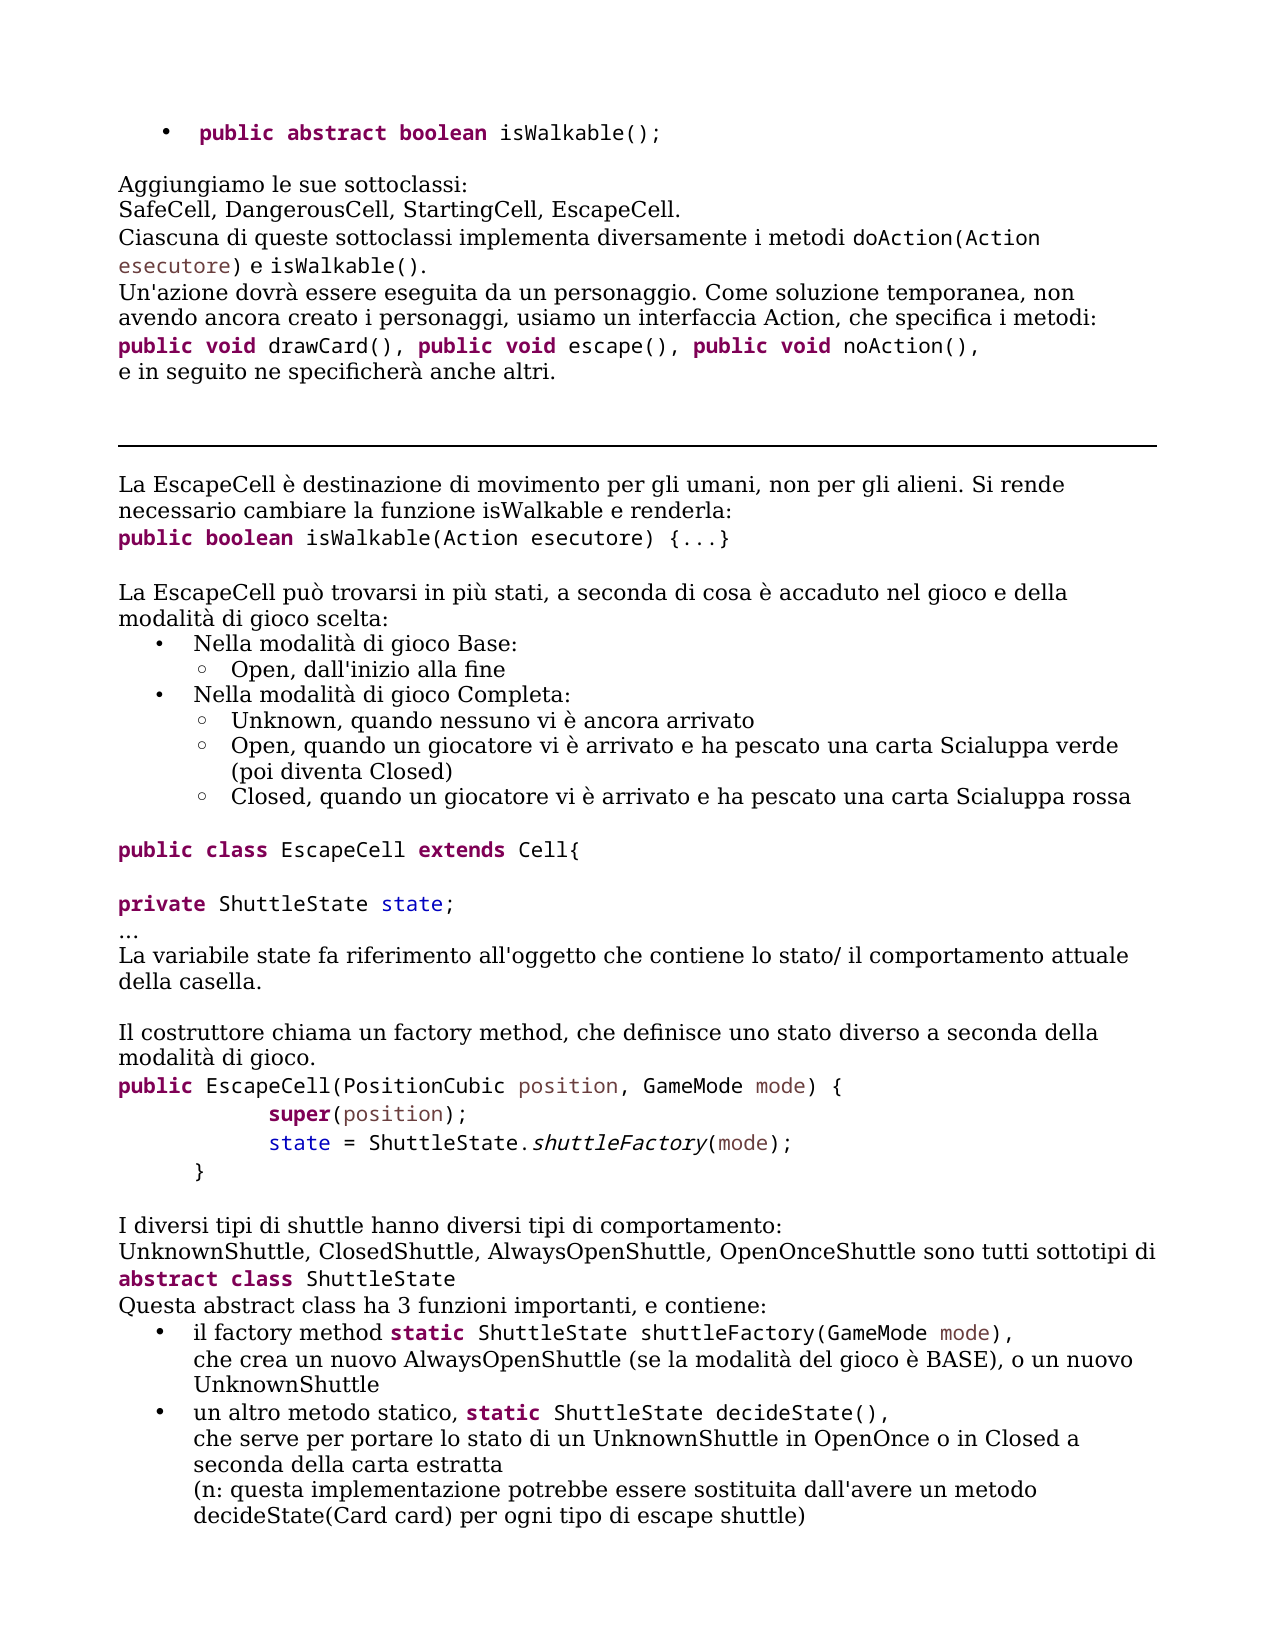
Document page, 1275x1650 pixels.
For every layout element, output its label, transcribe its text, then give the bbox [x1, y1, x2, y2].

list Nella modalità di gioco Completa: [156, 682, 1157, 708]
list un altro metodo statico, static ShuttleState decideState(), [156, 1398, 1157, 1426]
text Un'azione dovrà essere eseguita da un personaggio. Come soluzione temporanea, non avendo ancora creato i personaggi, usiamo un interfaccia Action, che specifica i metodi: [118, 280, 1157, 331]
list Open, quando un giocatore vi è arrivato e ha pescato una carta Scialuppa verde (poi diventa Closed) [193, 733, 1157, 784]
list Open, dall'inizio alla fine [193, 657, 1157, 682]
text La variabile state fa riferimento all'oggetto che contiene lo stato/ il comportamento attuale della casella. [118, 943, 1157, 994]
text state = ShuttleState.shuttleFactory(mode); [118, 1128, 1157, 1156]
text super(position); [118, 1099, 1157, 1128]
text SafeCell, DangerousCell, StartingCell, EscapeCell. [118, 198, 1157, 223]
text La EscapeCell è destinazione di movimento per gli umani, non per gli alieni. Si rende necessario cambiare la funzione isWalkable e renderla: [118, 472, 1157, 523]
text Ciascuna di queste sottoclassi implementa diversamente i metodi doAction(Action esecutore) e isWalkable(). [118, 223, 1157, 280]
text public void drawCard(), public void escape(), public void noAction(), [118, 331, 1157, 359]
list il factory method static ShuttleState shuttleFactory(GameMode mode), [156, 1318, 1157, 1347]
text public boolean isWalkable(Action esecutore) {...} [118, 523, 1157, 552]
list Closed, quando un giocatore vi è arrivato e ha pescato una carta Scialuppa rossa [193, 784, 1157, 810]
text Questa abstract class ha 3 funzioni importanti, e contiene: [118, 1293, 1157, 1318]
list che crea un nuovo AlwaysOpenShuttle (se la modalità del gioco è BASE), o un nuovo UnknownShuttle [156, 1347, 1157, 1398]
text ... [118, 918, 1157, 943]
list public abstract boolean isWalkable(); [162, 118, 1157, 147]
text e in seguito ne specificherà anche altri. [118, 359, 1157, 385]
text Il costruttore chiama un factory method, che definisce uno stato diverso a seconda della modalità di gioco. [118, 1020, 1157, 1071]
list che serve per portare lo stato di un UnknownShuttle in OpenOnce o in Closed a seconda della carta estratta [156, 1426, 1157, 1477]
list Unknown, quando nessuno vi è ancora arrivato [193, 708, 1157, 733]
text public class EscapeCell extends Cell{ [118, 836, 1157, 864]
text La EscapeCell può trovarsi in più stati, a seconda di cosa è accaduto nel gioco e della modalità di gioco scelta: [118, 580, 1157, 631]
text private ShuttleState state; [118, 889, 1157, 918]
text } [118, 1156, 1157, 1185]
text Aggiungiamo le sue sottoclassi: [118, 172, 1157, 198]
list Nella modalità di gioco Base: [156, 631, 1157, 657]
text UnknownShuttle, ClosedShuttle, AlwaysOpenShuttle, OpenOnceShuttle sono tutti sottotipi di abstract class ShuttleState [118, 1239, 1157, 1293]
text I diversi tipi di shuttle hanno diversi tipi di comportamento: [118, 1213, 1157, 1239]
text public EscapeCell(PositionCubic position, GameMode mode) { [118, 1071, 1157, 1099]
list (n: questa implementazione potrebbe essere sostituita dall'avere un metodo decideState(Card card) per ogni tipo di escape shuttle) [156, 1477, 1157, 1528]
